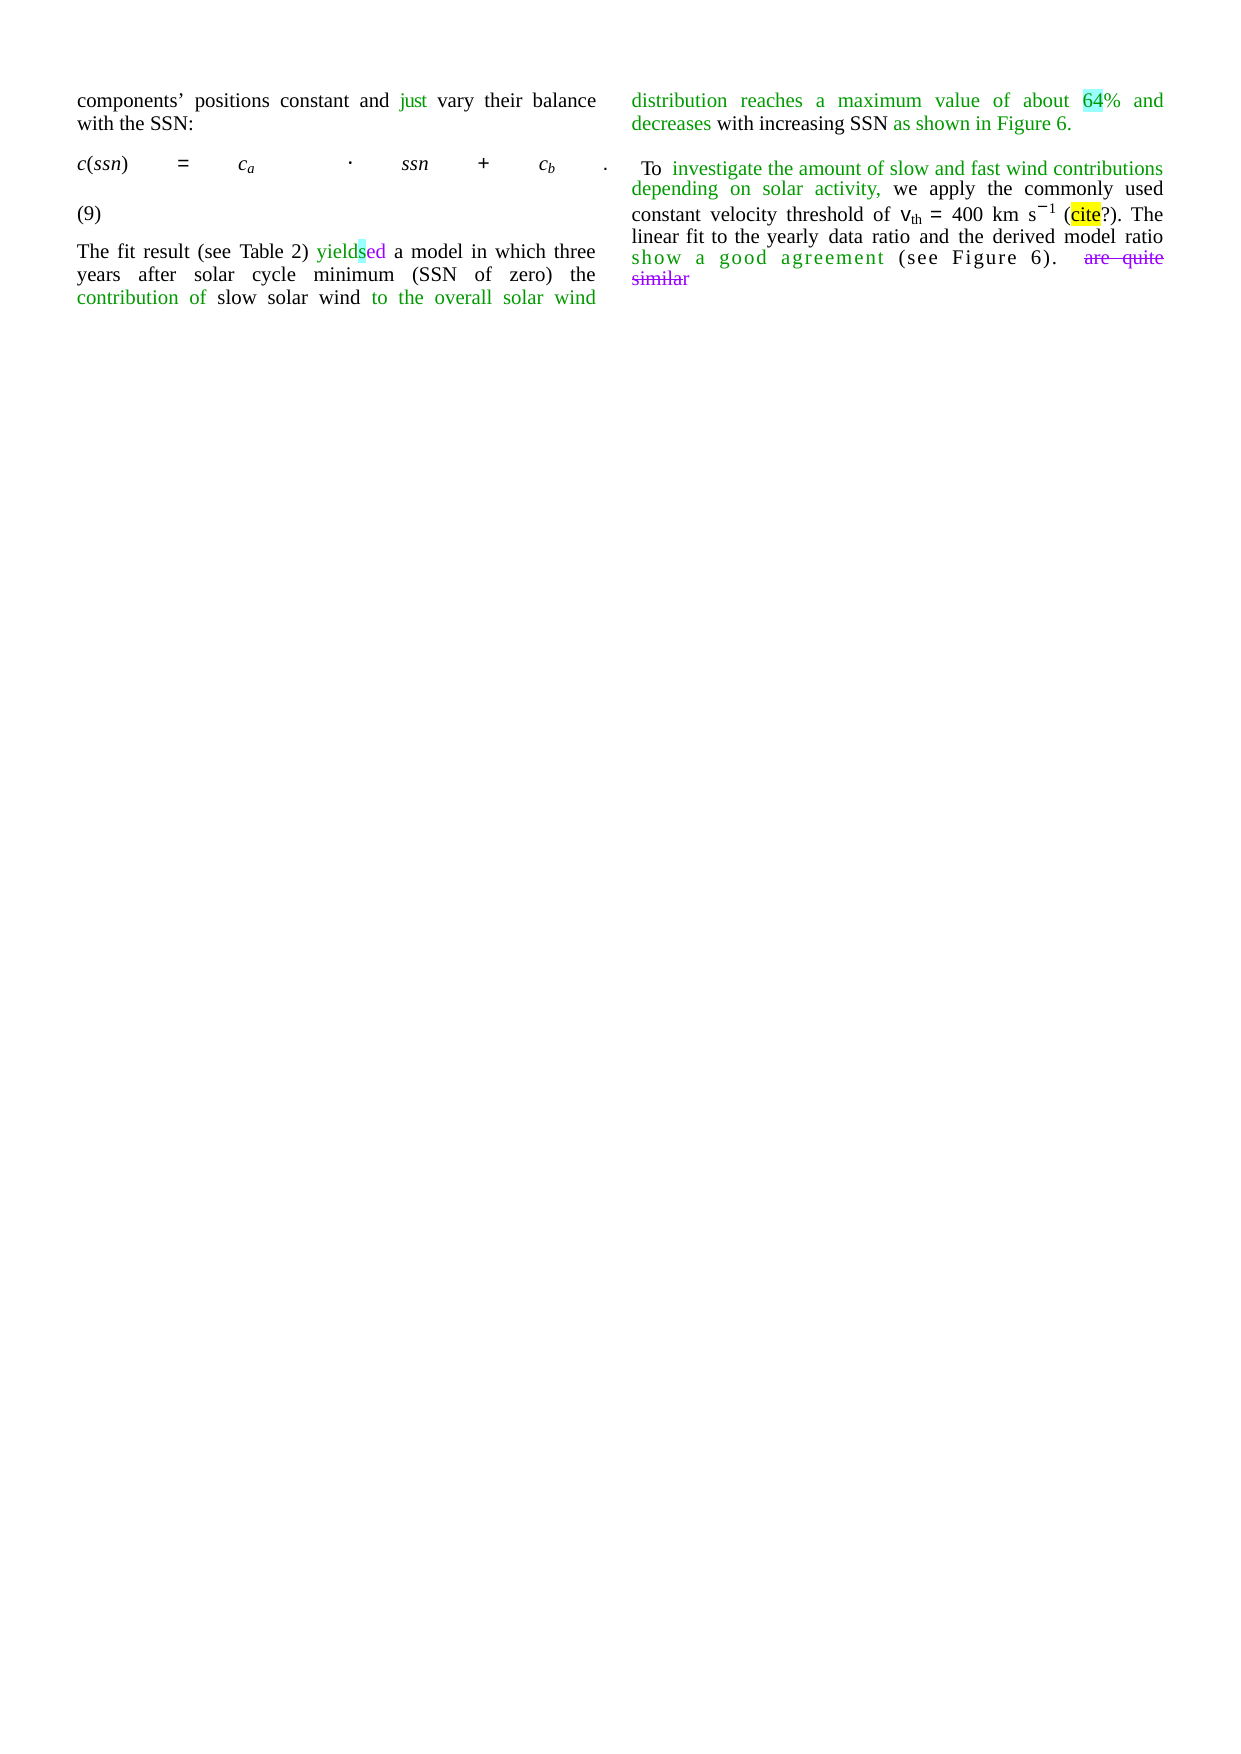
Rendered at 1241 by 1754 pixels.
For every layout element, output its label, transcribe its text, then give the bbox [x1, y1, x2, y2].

text distribution reaches a maximum value of about 64% and decreases with increasing SSN as shown in Figure 6. [631, 89, 1164, 135]
text To investigate the amount of slow and fast wind contributions depending on solar activity, we apply the commonly used constant velocity threshold of vth = 400 km s−1 (cite?). The linear fit to the yearly data ratio and the derived model ratio show a good agreement (see Figure 6). are quite similar [631, 158, 1164, 290]
text components’ positions constant and just vary their balance with the SSN: [77, 89, 596, 135]
text c(ssn) = ca · ssn + cb . (9) [77, 148, 608, 225]
text The fit result (see Table 2) yieldsed a model in which three years after solar cycle minimum (SSN of zero) the contribution of slow solar wind to the overall solar wind [77, 240, 596, 309]
